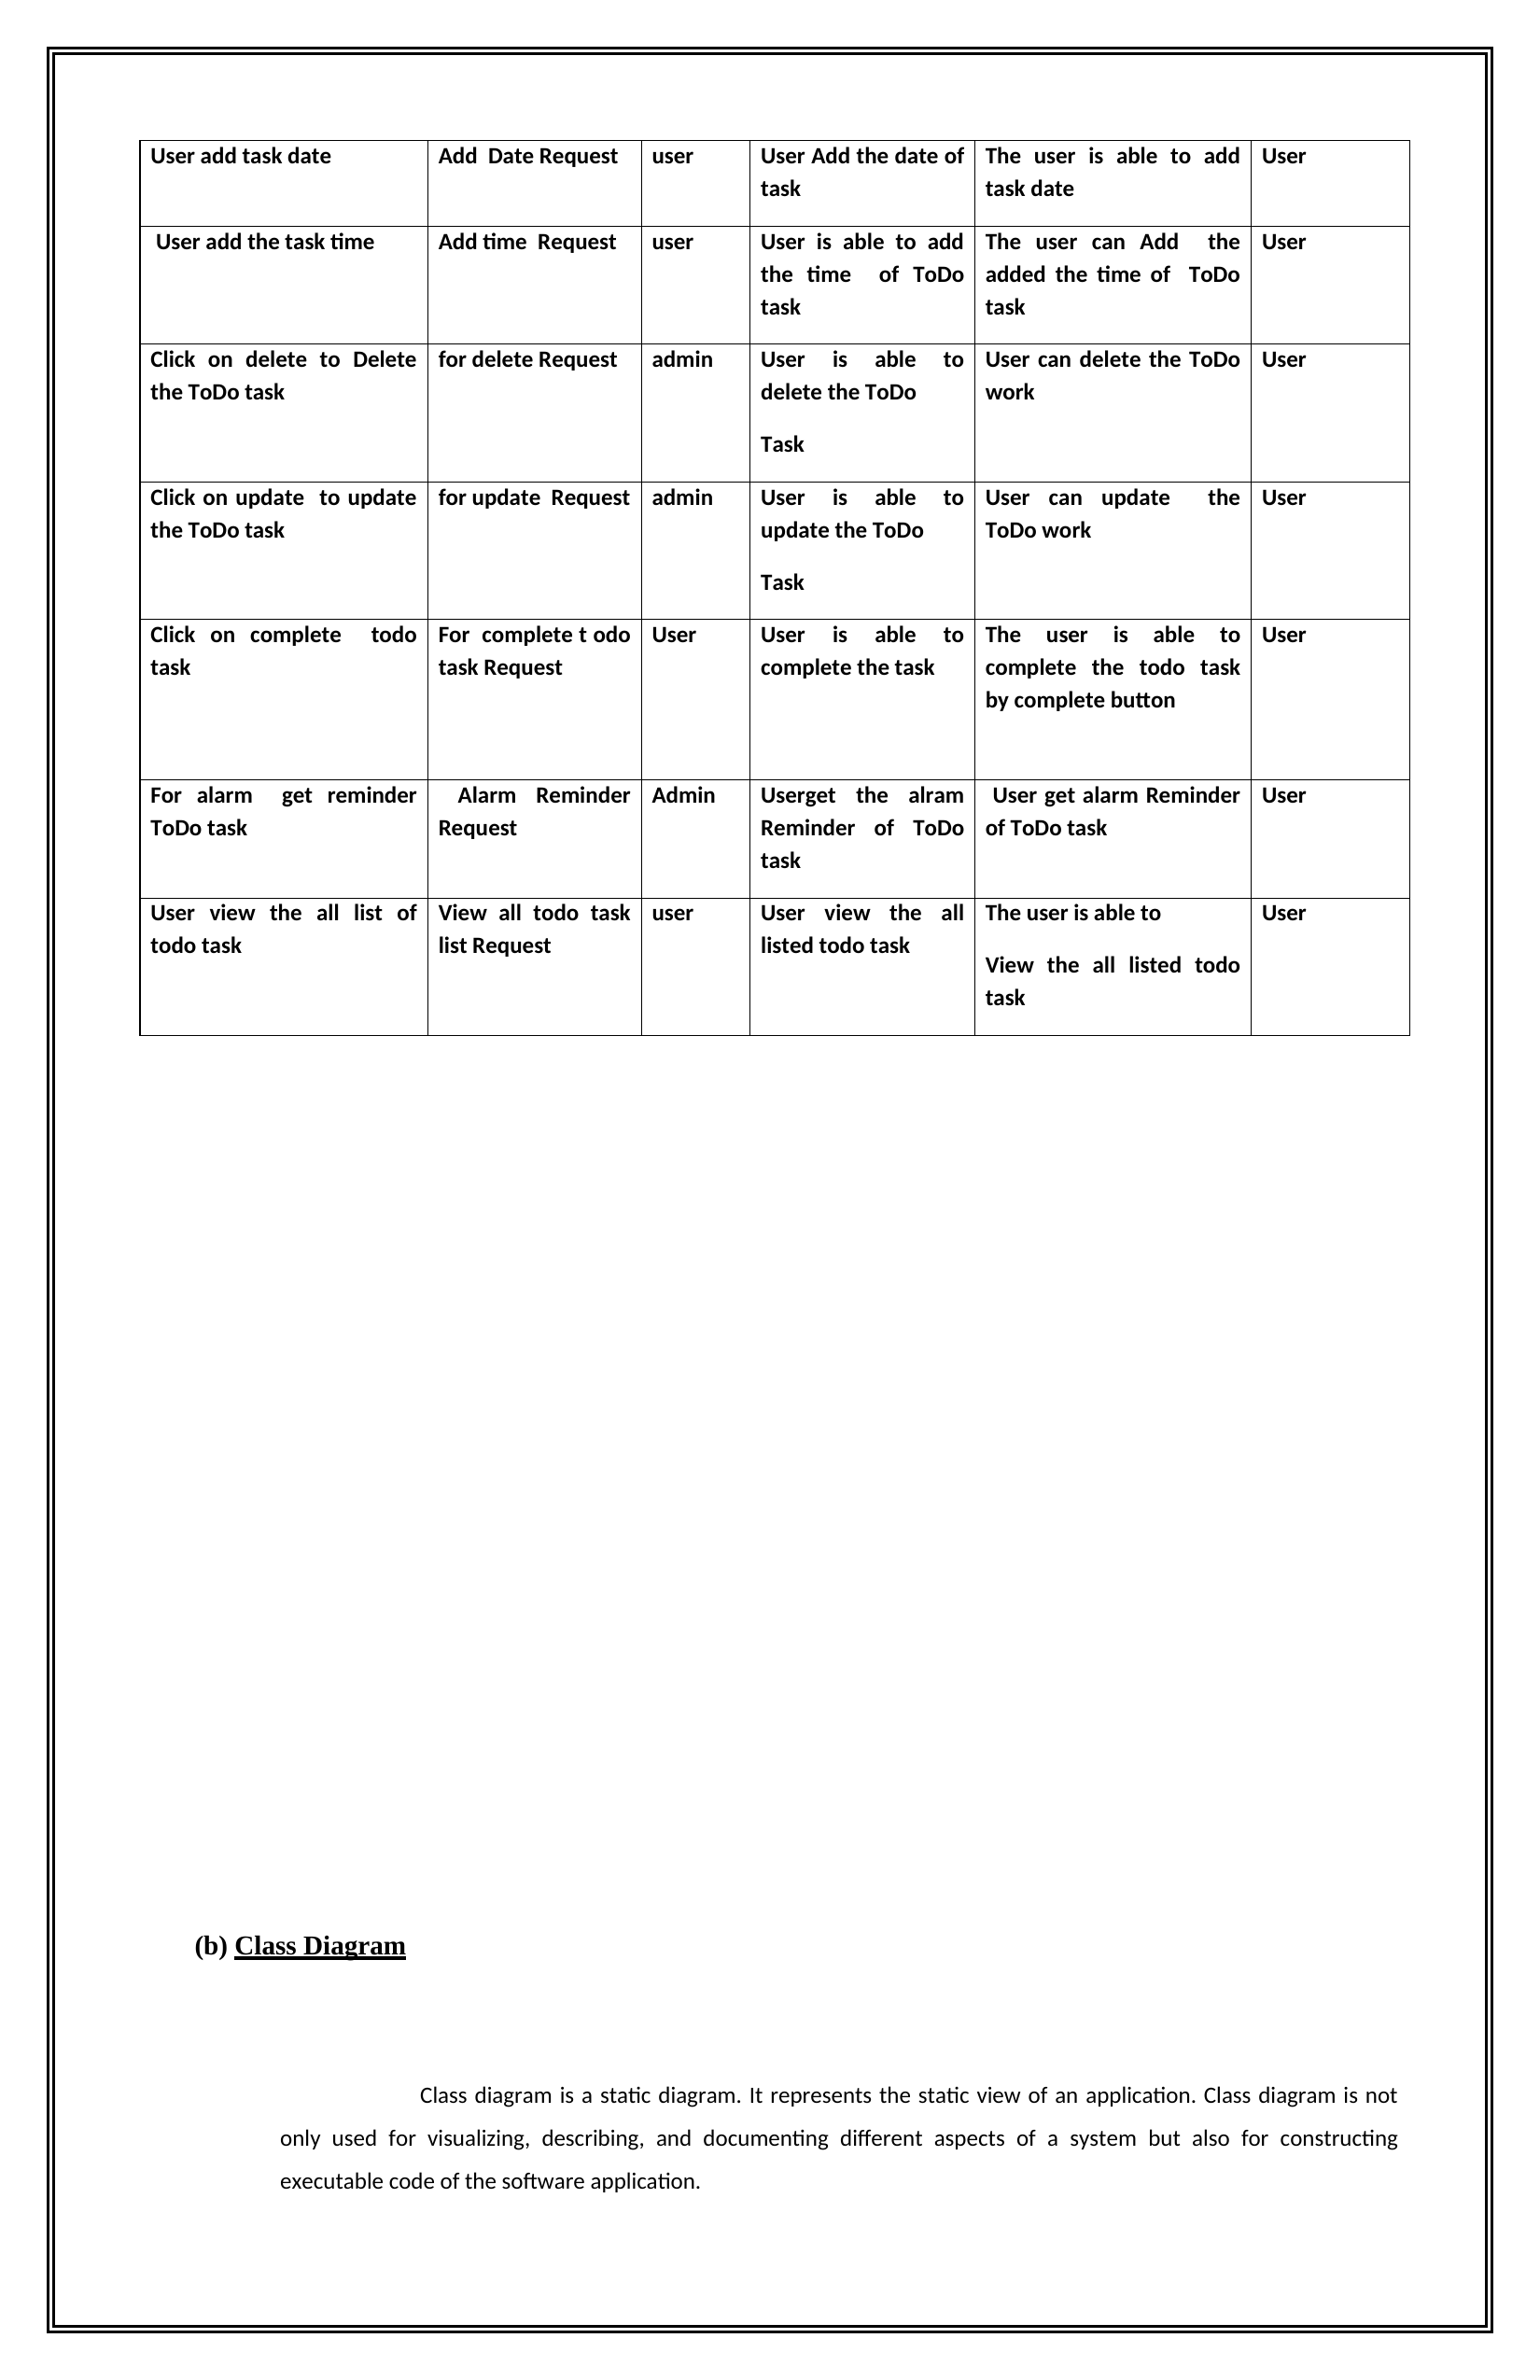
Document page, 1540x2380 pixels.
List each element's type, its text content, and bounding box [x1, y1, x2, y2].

table_cell user [642, 141, 749, 226]
table_cell User [1252, 141, 1409, 226]
table_cell For complete t odo task Request [428, 620, 641, 779]
text (b) Class Diagram [140, 1929, 1400, 1961]
table_cell admin [642, 483, 749, 619]
table_cell Admin [642, 780, 749, 898]
table_cell User [1252, 227, 1409, 343]
table_cell User is able to update the ToDo Task [750, 483, 974, 619]
table_cell user [642, 227, 749, 343]
table_cell User get alarm Reminder of ToDo task [975, 780, 1251, 898]
table_cell For alarm get reminder ToDo task [141, 780, 427, 898]
table_cell admin [642, 344, 749, 482]
table_cell Click on delete to Delete the ToDo task [141, 344, 427, 482]
table_cell Userget the alram Reminder of ToDo task [750, 780, 974, 898]
table_cell User add the task time [141, 227, 427, 343]
table_cell Click on complete todo task [141, 620, 427, 779]
table_cell Click on update to update the ToDo task [141, 483, 427, 619]
table_cell User can update the ToDo work [975, 483, 1251, 619]
table_cell User is able to add the time of ToDo task [750, 227, 974, 343]
list Class diagram is a static diagram. It represents the static view of an application. Class diagram is not only used for visualizing, describing, and documenting different aspects of a system but also for constructing executable code of the software application. [280, 2080, 1400, 2194]
table_cell User is able to delete the ToDo Task [750, 344, 974, 482]
table_cell for delete Request [428, 344, 641, 482]
table_cell User [642, 620, 749, 779]
table_cell User [1252, 344, 1409, 482]
table_cell User [1252, 780, 1409, 898]
table_cell User [1252, 620, 1409, 779]
table_cell User [1252, 483, 1409, 619]
table_cell Add time Request [428, 227, 641, 343]
table_cell The user can Add the added the time of ToDo task [975, 227, 1251, 343]
table_cell View all todo task list Request [428, 899, 641, 1035]
table_cell User view the all listed todo task [750, 899, 974, 1035]
table_cell User add task date [141, 141, 427, 226]
table_cell User is able to complete the task [750, 620, 974, 779]
table_cell user [642, 899, 749, 1035]
table_cell User view the all list of todo task [141, 899, 427, 1035]
table_cell User [1252, 899, 1409, 1035]
table_cell The user is able to View the all listed todo task [975, 899, 1251, 1035]
table_cell User Add the date of task [750, 141, 974, 226]
table_cell User can delete the ToDo work [975, 344, 1251, 482]
table_cell for update Request [428, 483, 641, 619]
table_cell Add Date Request [428, 141, 641, 226]
table_cell The user is able to add task date [975, 141, 1251, 226]
table_cell The user is able to complete the todo task by complete button [975, 620, 1251, 779]
table_cell Alarm Reminder Request [428, 780, 641, 898]
